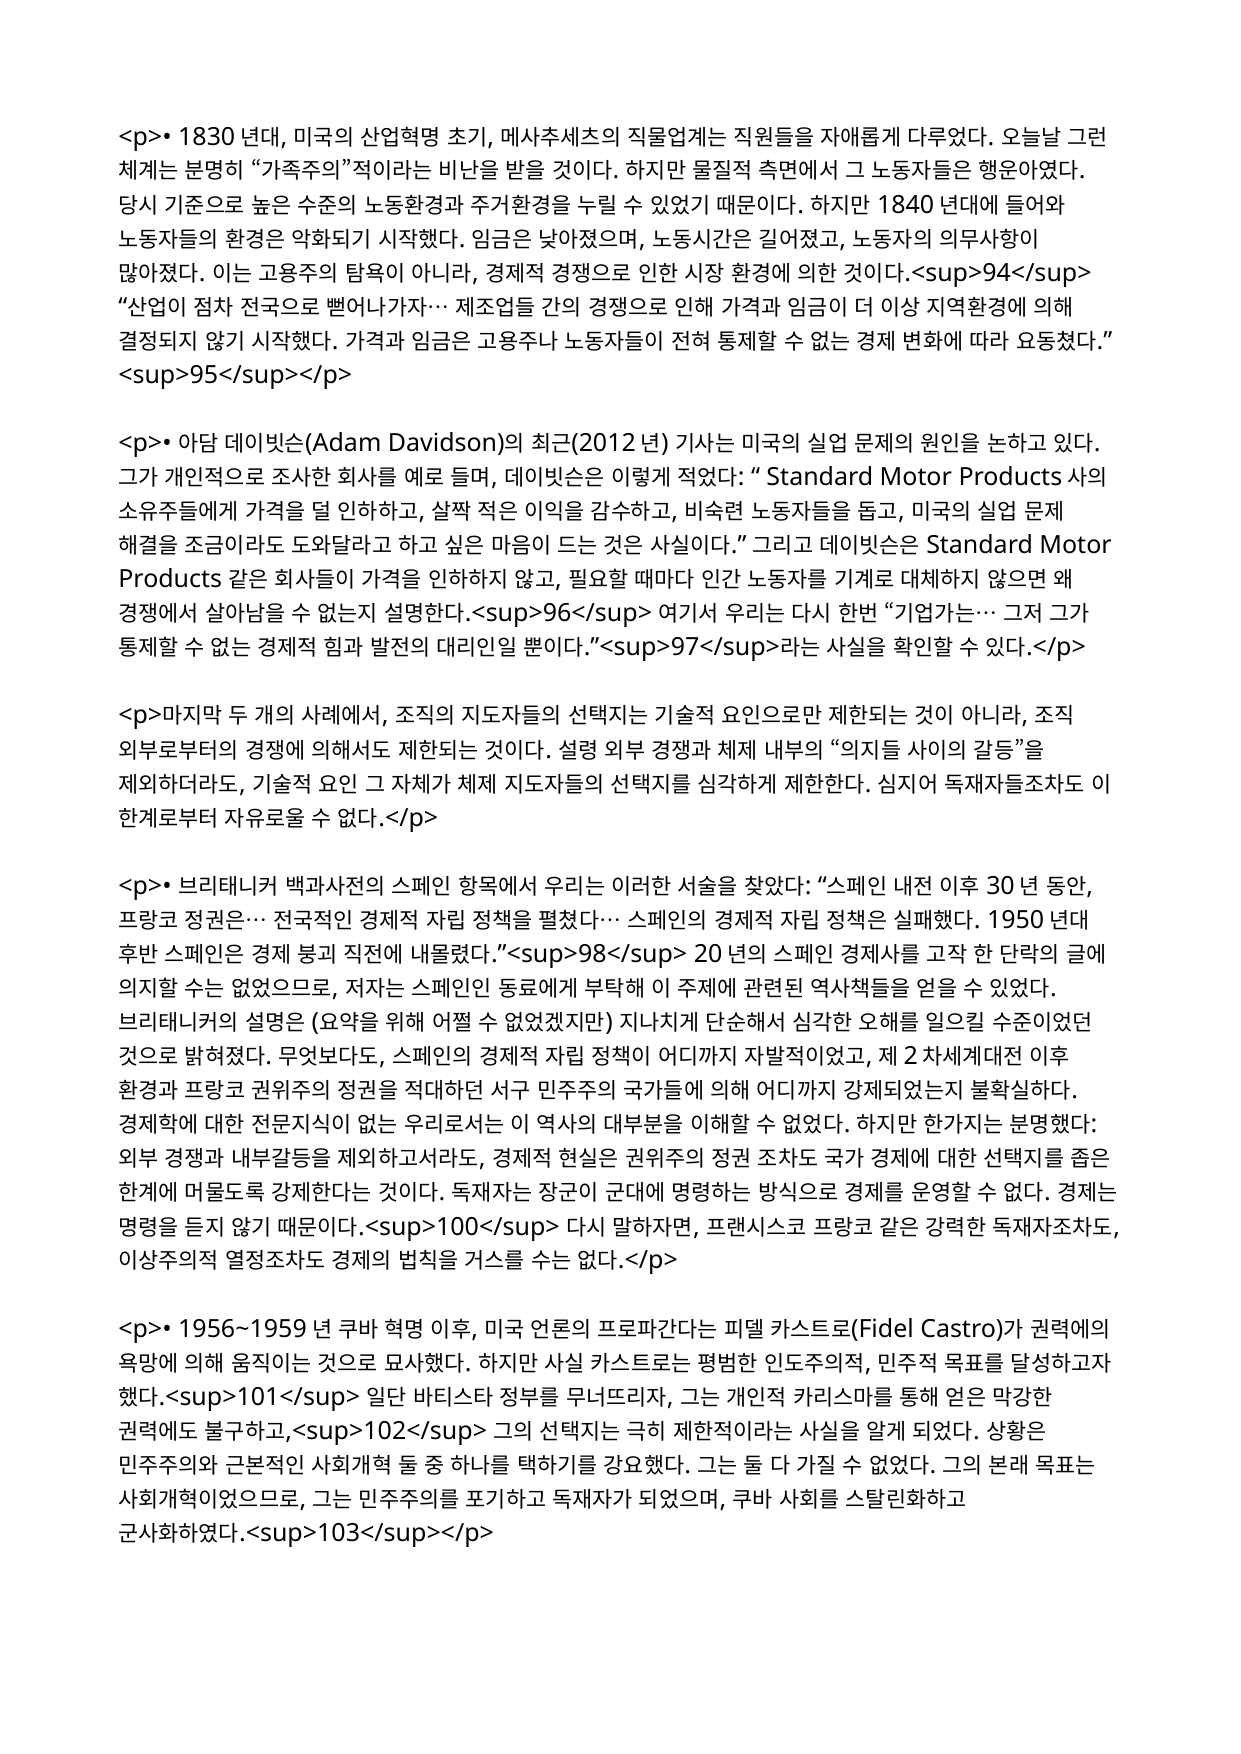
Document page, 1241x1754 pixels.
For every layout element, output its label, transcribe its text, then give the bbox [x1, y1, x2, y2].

text <p>• 브리태니커 백과사전의 스페인 항목에서 우리는 이러한 서술을 찾았다: “스페인 내전 이후 30년 동안, 프랑코 정권은… 전국적인 경제적 자립 정책을 펼쳤다… 스페인의 경제적 자립 정책은 실패했다. 1950년대 후반 스페인은 경제 붕괴 직전에 내몰렸다.”<sup>98</sup> 20년의 스페인 경제사를 고작 한 단락의 글에 의지할 수는 없었으므로, 저자는 스페인인 동료에게 부탁해 이 주제에 관련된 역사책들을 얻을 수 있었다. 브리태니커의 설명은 (요약을 위해 어쩔 수 없었겠지만) 지나치게 단순해서 심각한 오해를 일으킬 수준이었던 것으로 밝혀졌다. 무엇보다도, 스페인의 경제적 자립 정책이 어디까지 자발적이었고, 제2차세계대전 이후 환경과 프랑코 권위주의 정권을 적대하던 서구 민주주의 국가들에 의해 어디까지 강제되었는지 불확실하다. 경제학에 대한 전문지식이 없는 우리로서는 이 역사의 대부분을 이해할 수 없었다. 하지만 한가지는 분명했다: 외부 경쟁과 내부갈등을 제외하고서라도, 경제적 현실은 권위주의 정권 조차도 국가 경제에 대한 선택지를 좁은 한계에 머물도록 강제한다는 것이다. 독재자는 장군이 군대에 명령하는 방식으로 경제를 운영할 수 없다. 경제는 명령을 듣지 않기 때문이다.<sup>100</sup> 다시 말하자면, 프랜시스코 프랑코 같은 강력한 독재자조차도, 이상주의적 열정조차도 경제의 법칙을 거스를 수는 없다.</p> [118, 867, 1122, 1276]
text <p>• 1830년대, 미국의 산업혁명 초기, 메사추세츠의 직물업계는 직원들을 자애롭게 다루었다. 오늘날 그런 체계는 분명히 “가족주의”적이라는 비난을 받을 것이다. 하지만 물질적 측면에서 그 노동자들은 행운아였다. 당시 기준으로 높은 수준의 노동환경과 주거환경을 누릴 수 있었기 때문이다. 하지만 1840년대에 들어와 노동자들의 환경은 악화되기 시작했다. 임금은 낮아졌으며, 노동시간은 길어졌고, 노동자의 의무사항이 많아졌다. 이는 고용주의 탐욕이 아니라, 경제적 경쟁으로 인한 시장 환경에 의한 것이다.<sup>94</sup> “산업이 점차 전국으로 뻗어나가자… 제조업들 간의 경쟁으로 인해 가격과 임금이 더 이상 지역환경에 의해 결정되지 않기 시작했다. 가격과 임금은 고용주나 노동자들이 전혀 통제할 수 없는 경제 변화에 따라 요동쳤다.”<sup>95</sup></p> [118, 118, 1122, 391]
text <p>마지막 두 개의 사례에서, 조직의 지도자들의 선택지는 기술적 요인으로만 제한되는 것이 아니라, 조직 외부로부터의 경쟁에 의해서도 제한되는 것이다. 설령 외부 경쟁과 체제 내부의 “의지들 사이의 갈등”을 제외하더라도, 기술적 요인 그 자체가 체제 지도자들의 선택지를 심각하게 제한한다. 심지어 독재자들조차도 이 한계로부터 자유로울 수 없다.</p> [118, 697, 1122, 833]
text <p>• 1956~1959년 쿠바 혁명 이후, 미국 언론의 프로파간다는 피델 카스트로(Fidel Castro)가 권력에의 욕망에 의해 움직이는 것으로 묘사했다. 하지만 사실 카스트로는 평범한 인도주의적, 민주적 목표를 달성하고자 했다.<sup>101</sup> 일단 바티스타 정부를 무너뜨리자, 그는 개인적 카리스마를 통해 얻은 막강한 권력에도 불구하고,<sup>102</sup> 그의 선택지는 극히 제한적이라는 사실을 알게 되었다. 상황은 민주주의와 근본적인 사회개혁 둘 중 하나를 택하기를 강요했다. 그는 둘 다 가질 수 없었다. 그의 본래 목표는 사회개혁이었으므로, 그는 민주주의를 포기하고 독재자가 되었으며, 쿠바 사회를 스탈린화하고 군사화하였다.<sup>103</sup></p> [118, 1310, 1122, 1549]
text <p>• 아담 데이빗슨(Adam Davidson)의 최근(2012년) 기사는 미국의 실업 문제의 원인을 논하고 있다. 그가 개인적으로 조사한 회사를 예로 들며, 데이빗슨은 이렇게 적었다: “ Standard Motor Products사의 소유주들에게 가격을 덜 인하하고, 살짝 적은 이익을 감수하고, 비숙련 노동자들을 돕고, 미국의 실업 문제 해결을 조금이라도 도와달라고 하고 싶은 마음이 드는 것은 사실이다.” 그리고 데이빗슨은 Standard Motor Products 같은 회사들이 가격을 인하하지 않고, 필요할 때마다 인간 노동자를 기계로 대체하지 않으면 왜 경쟁에서 살아남을 수 없는지 설명한다.<sup>96</sup> 여기서 우리는 다시 한번 “기업가는… 그저 그가 통제할 수 없는 경제적 힘과 발전의 대리인일 뿐이다.”<sup>97</sup>라는 사실을 확인할 수 있다.</p> [118, 425, 1122, 663]
